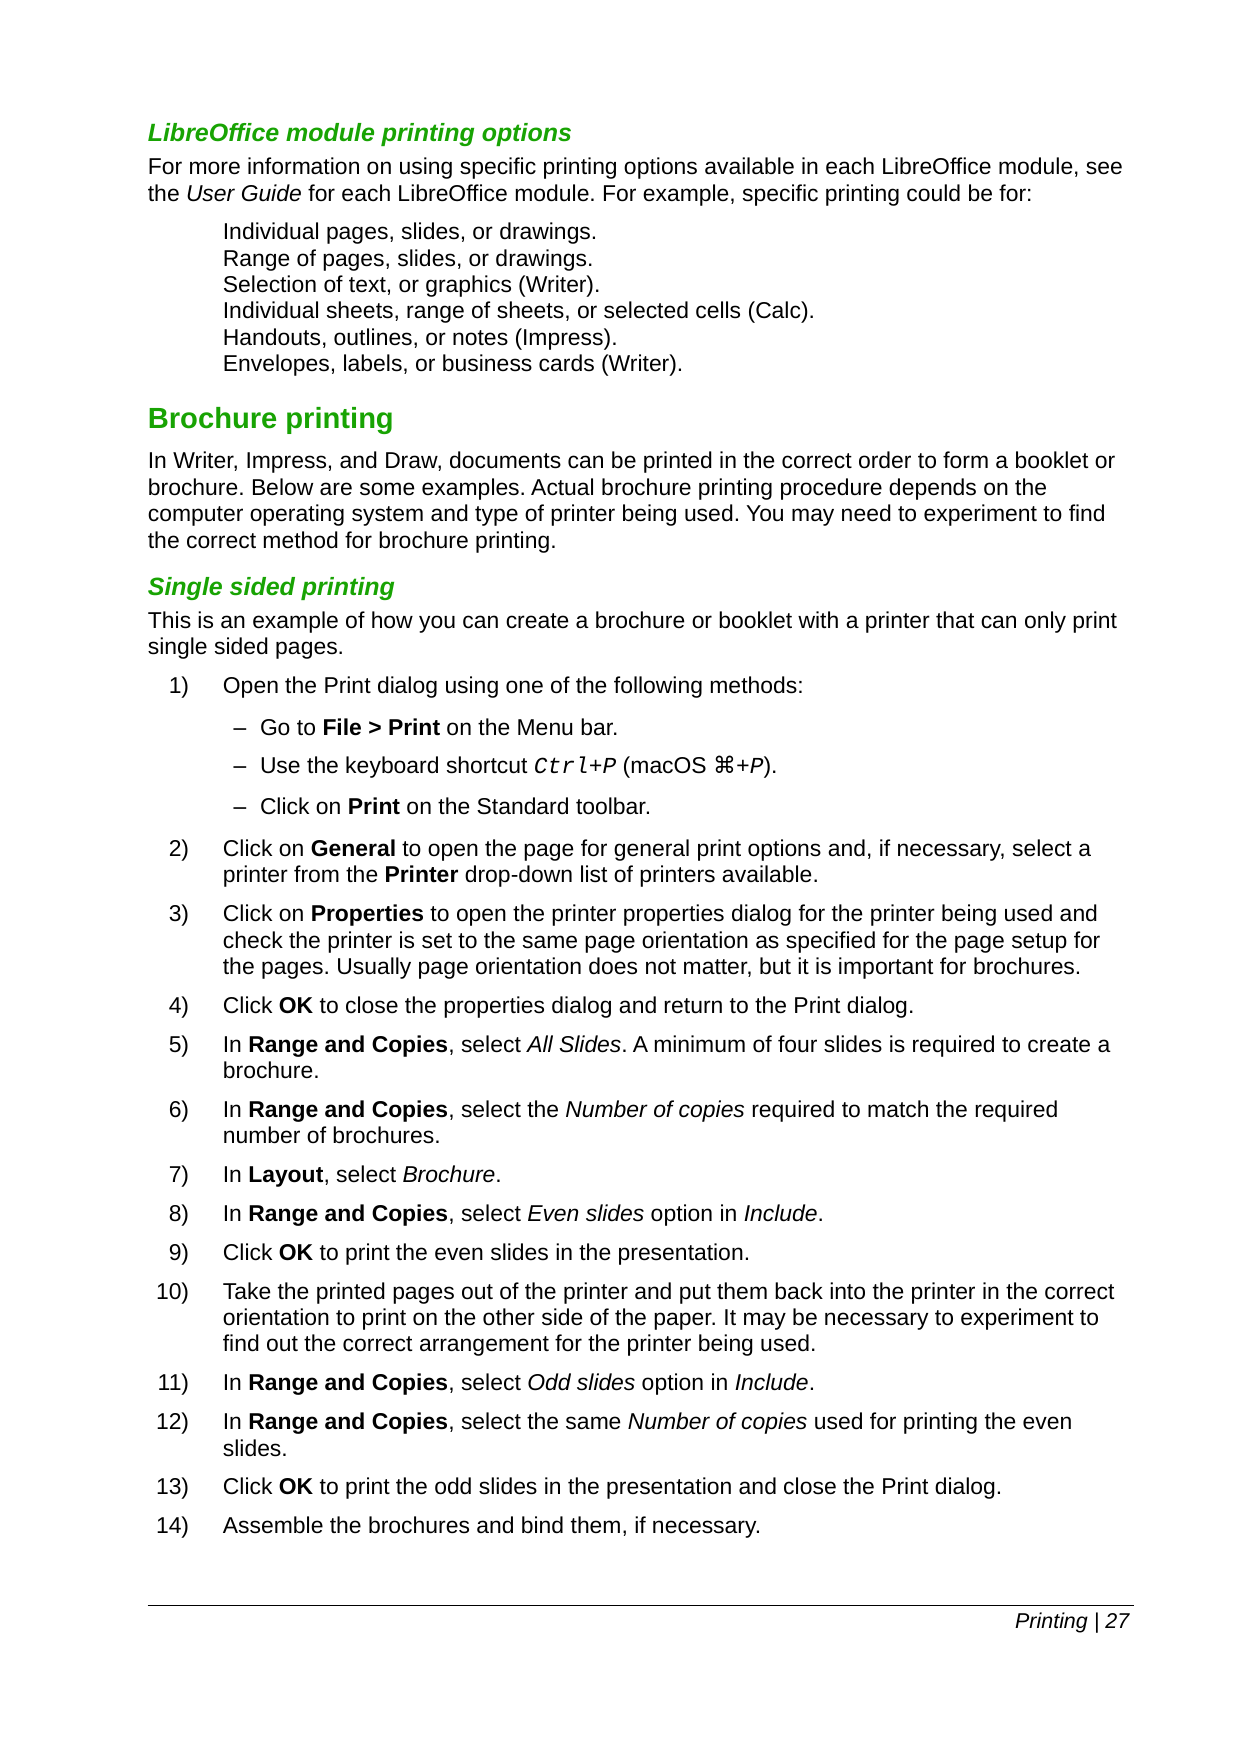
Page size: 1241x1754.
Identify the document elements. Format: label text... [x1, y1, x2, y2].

list Click on Properties to open the printer properties dialog for the printer being used and check the printer is set to the same page orientation as specified for the page setup for the pages. Usually page orientation does not matter, but it is important for brochures. [189, 900, 1134, 979]
subtitle LibreOffice module printing options [148, 118, 1134, 147]
list Open the Print dialog using one of the following methods: [189, 672, 1134, 698]
list In Range and Copies, select Odd slides option in Include. [189, 1369, 1134, 1396]
list In Range and Copies, select All Slides. A minimum of four slides is required to create a brochure. [189, 1031, 1134, 1083]
list Click OK to print the odd slides in the presentation and close the Print dialog. [189, 1473, 1134, 1500]
list Take the printed pages out of the printer and put them back into the printer in the correct orientation to print on the other side of the paper. It may be necessary to experiment to find out the correct arrangement for the printer being used. [189, 1278, 1134, 1357]
list Individual pages, slides, or drawings. [223, 218, 1134, 245]
list Selection of text, or graphics (Writer). [223, 271, 1134, 297]
list In Range and Copies, select Even slides option in Include. [189, 1200, 1134, 1226]
list Handouts, outlines, or notes (Impress). [223, 324, 1134, 350]
list In Range and Copies, select the Number of copies required to match the required number of brochures. [189, 1096, 1134, 1149]
list In Layout, select Brochure. [189, 1161, 1134, 1187]
list Click on General to open the page for general print options and, if necessary, select a printer from the Printer drop-down list of printers available. [189, 835, 1134, 888]
list Use the keyboard shortcut Ctrl+P (macOS ⌘+P). [230, 749, 1134, 781]
list Individual sheets, range of sheets, or selected cells (Calc). [223, 297, 1134, 324]
list In Range and Copies, select the same Number of copies used for printing the even slides. [189, 1408, 1134, 1461]
text For more information on using specific printing options available in each LibreOffice module, see the User Guide for each LibreOffice module. For example, specific printing could be for: [148, 153, 1134, 206]
list Click OK to close the properties dialog and return to the Print dialog. [189, 992, 1134, 1018]
list Envelopes, labels, or business cards (Writer). [223, 350, 1134, 376]
list Click on Print on the Standard toolbar. [230, 790, 1134, 823]
list Click OK to print the even slides in the presentation. [189, 1239, 1134, 1265]
text This is an example of how you can create a brochure or booklet with a printer that can only print single sided pages. [148, 607, 1134, 659]
subtitle Single sided printing [148, 572, 1134, 600]
list Range of pages, slides, or drawings. [223, 245, 1134, 271]
list Assemble the brochures and bind them, if necessary. [189, 1512, 1134, 1538]
subtitle Brochure printing [148, 401, 1134, 435]
list Go to File > Print on the Menu bar. [230, 711, 1134, 740]
text In Writer, Impress, and Draw, documents can be printed in the correct order to form a booklet or brochure. Below are some examples. Actual brochure printing procedure depends on the computer operating system and type of printer being used. You may need to experiment to find the correct method for brochure printing. [148, 447, 1134, 553]
